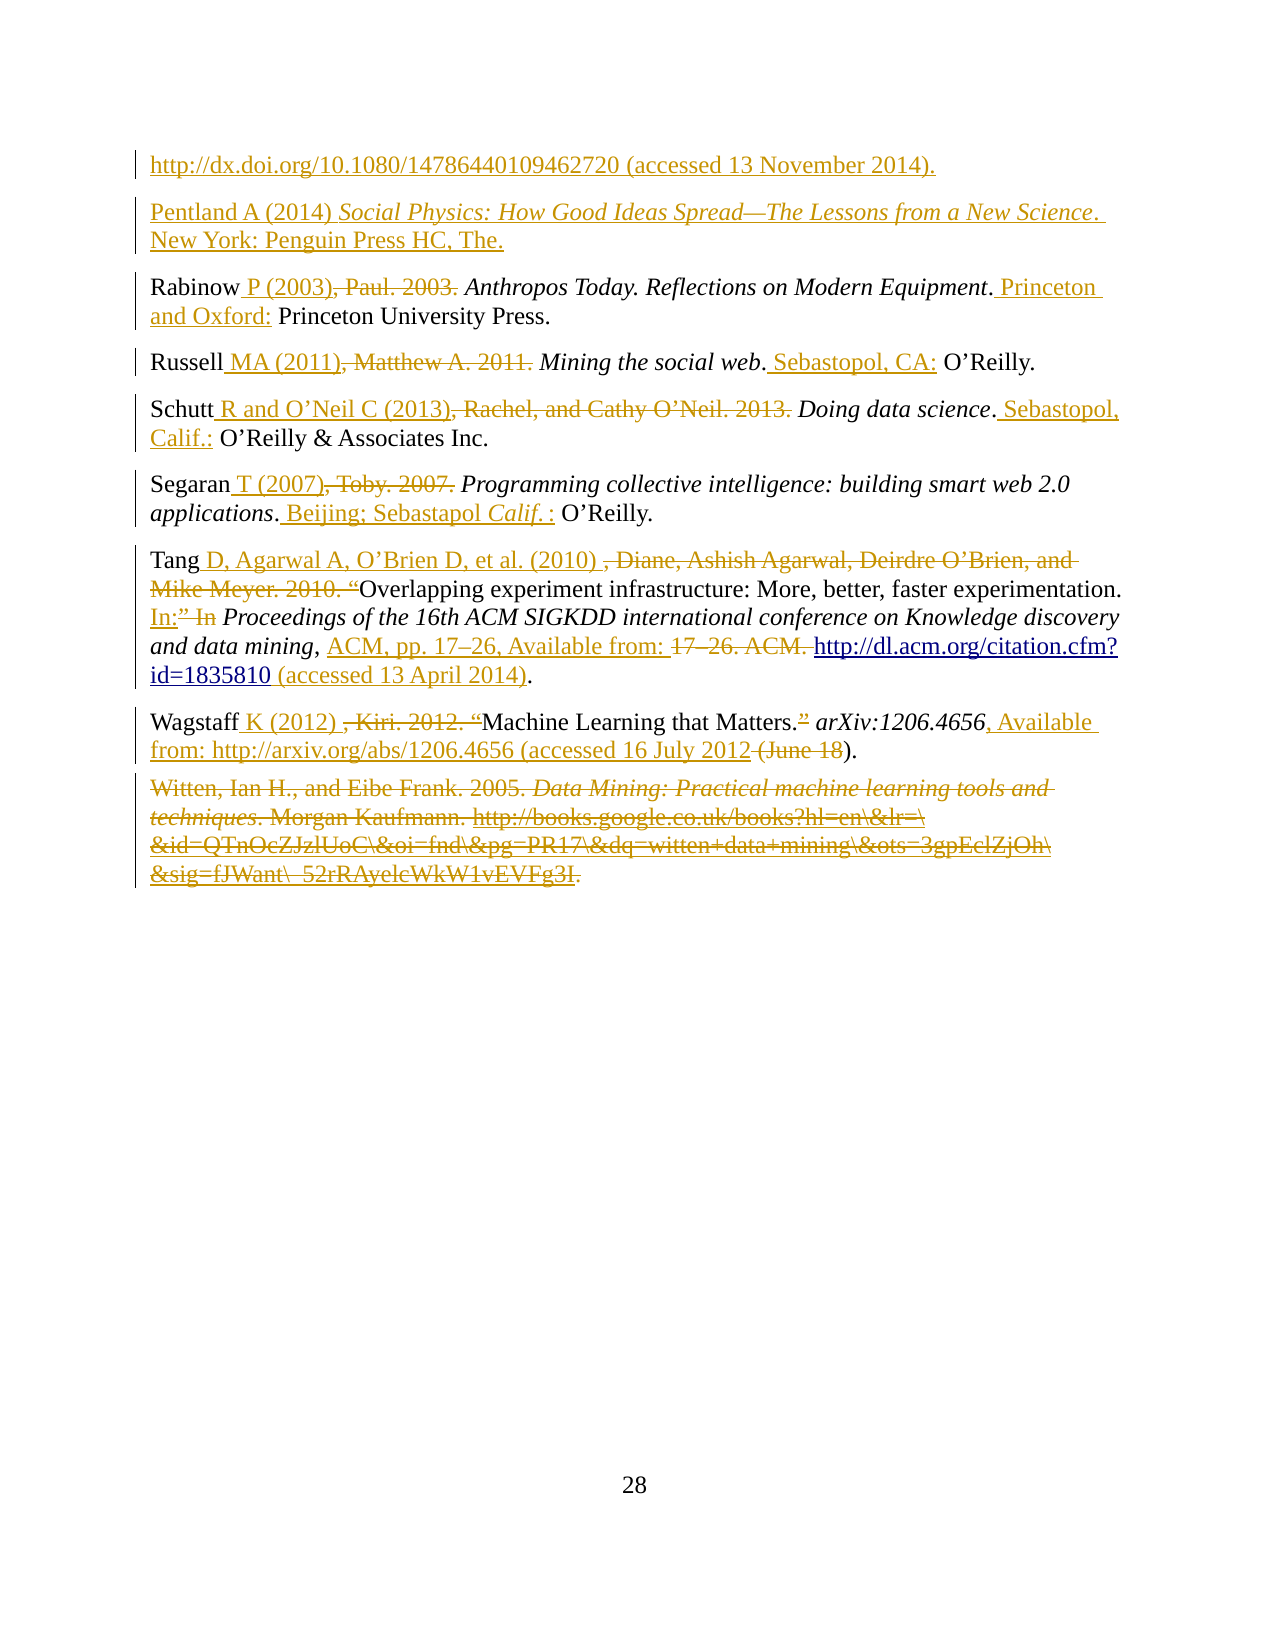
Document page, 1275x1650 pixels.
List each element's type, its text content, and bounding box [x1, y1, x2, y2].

text Rabinow P (2003) Anthropos Today. Reflections on Modern Equipment. Princeton and Oxford: Princeton University Press. [150, 272, 1125, 329]
text Tang D, Agarwal A, O’Brien D, et al. (2010) Overlapping experiment infrastructure: More, better, faster experimentation. In: Proceedings of the 16th ACM SIGKDD international conference on Knowledge discovery and data mining, ACM, pp. 17–26, Available from: http://dl.acm.org/citation.cfm?id=1835810 (accessed 13 April 2014). [150, 545, 1125, 689]
text http://dx.doi.org/10.1080/14786440109462720 (accessed 13 November 2014). [150, 150, 1125, 179]
text Schutt R and O’Neil C (2013) Doing data science. Sebastopol, Calif.: O’Reilly & Associates Inc. [150, 394, 1125, 452]
text Segaran T (2007) Programming collective intelligence: building smart web 2.0 applications. Beijing; Sebastapol Calif. : O’Reilly. [150, 469, 1125, 527]
text Wagstaff K (2012) Machine Learning that Matters. arXiv:1206.4656, Available from: http://arxiv.org/abs/1206.4656 (accessed 16 July 2012). [150, 707, 1125, 764]
text Pentland A (2014) Social Physics: How Good Ideas Spread—The Lessons from a New Science. New York: Penguin Press HC, The. [150, 197, 1125, 254]
text Russell MA (2011) Mining the social web. Sebastopol, CA: O’Reilly. [150, 347, 1125, 376]
